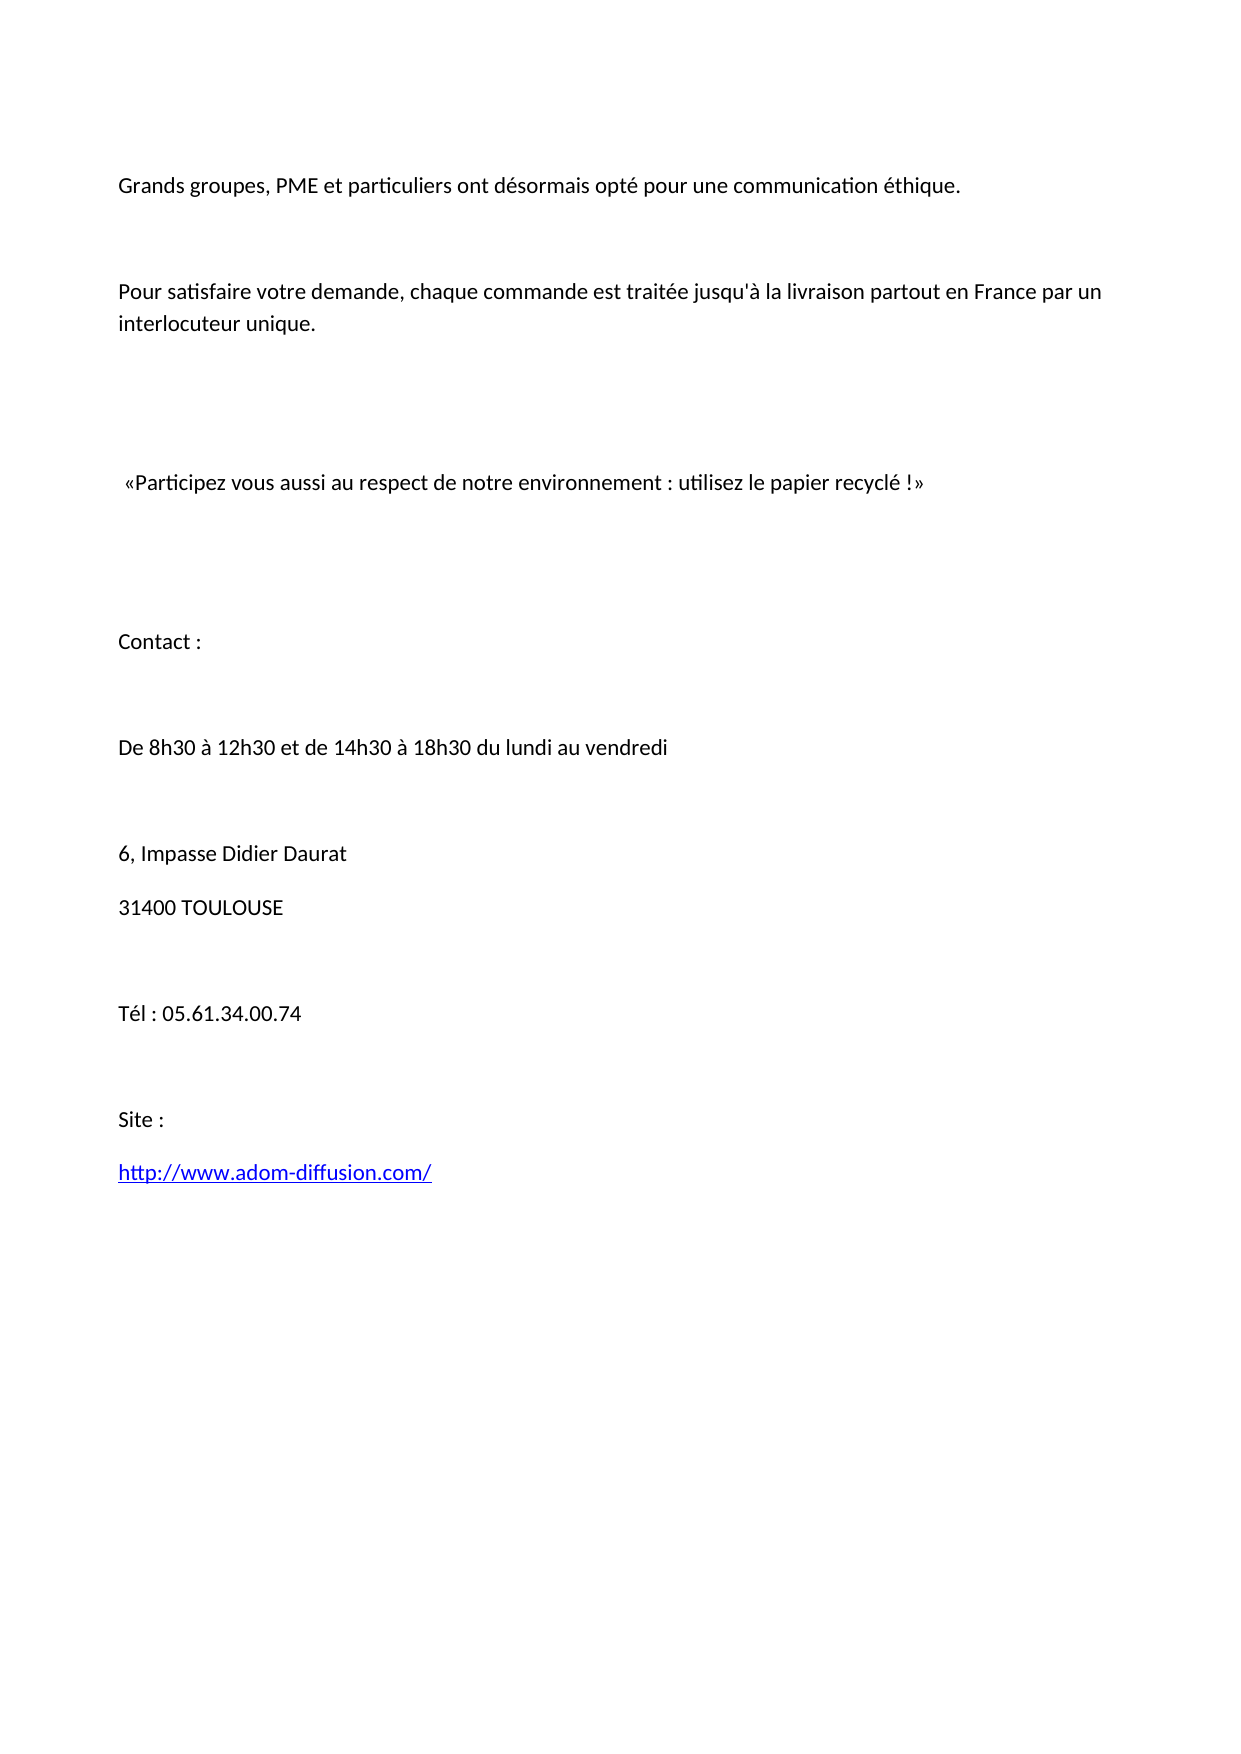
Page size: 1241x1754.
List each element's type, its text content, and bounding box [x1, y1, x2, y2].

text «Participez vous aussi au respect de notre environnement : utilisez le papier recyclé !» [118, 468, 1122, 496]
text Contact : [118, 627, 1122, 656]
text 31400 TOULOUSE [118, 893, 1122, 921]
text 6, Impasse Didier Daurat [118, 839, 1122, 868]
text Grands groupes, PME et particuliers ont désormais opté pour une communication éthique. [118, 171, 1122, 199]
text Pour satisfaire votre demande, chaque commande est traitée jusqu'à la livraison partout en France par un interlocuteur unique. [118, 277, 1122, 337]
text De 8h30 à 12h30 et de 14h30 à 18h30 du lundi au vendredi [118, 733, 1122, 762]
text http://www.adom-diffusion.com/ [118, 1158, 1122, 1186]
text Site : [118, 1105, 1122, 1133]
text Tél : 05.61.34.00.74 [118, 999, 1122, 1027]
